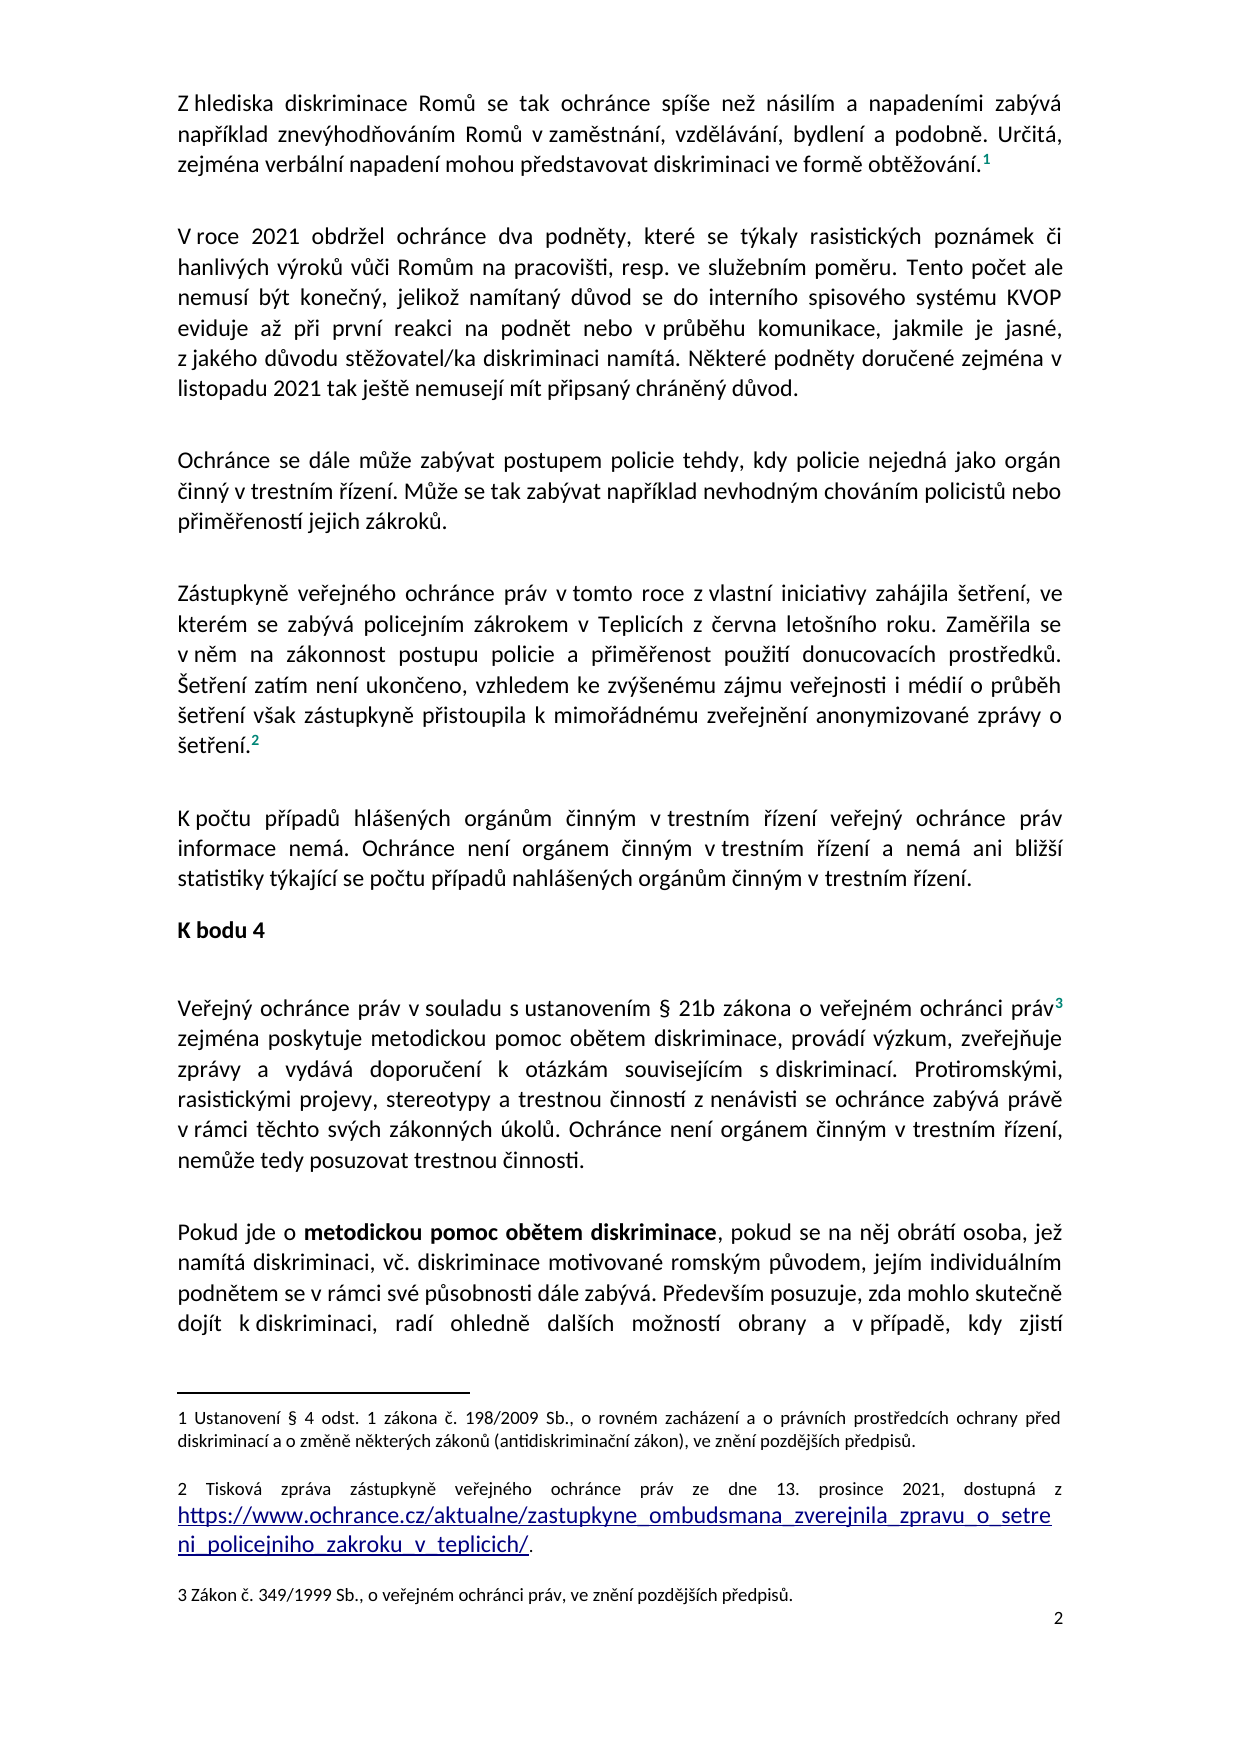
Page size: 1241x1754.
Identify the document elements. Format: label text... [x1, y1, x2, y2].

text Pokud jde o metodickou pomoc obětem diskriminace, pokud se na něj obrátí osoba, jež namítá diskriminaci, vč. diskriminace motivované romským původem, jejím individuálním podnětem se v rámci své působnosti dále zabývá. Především posuzuje, zda mohlo skutečně dojít k diskriminaci, radí ohledně dalších možností obrany a v případě, kdy zjistí [177, 1217, 1063, 1337]
text V roce 2021 obdržel ochránce dva podněty, které se týkaly rasistických poznámek či hanlivých výroků vůči Romům na pracovišti, resp. ve služebním poměru. Tento počet ale nemusí být konečný, jelikož namítaný důvod se do interního spisového systému KVOP eviduje až při první reakci na podnět nebo v průběhu komunikace, jakmile je jasné, z jakého důvodu stěžovatel/ka diskriminaci namítá. Některé podněty doručené zejména v listopadu 2021 tak ještě nemusejí mít připsaný chráněný důvod. [177, 221, 1063, 403]
subtitle K bodu 4 [177, 915, 1063, 944]
text K počtu případů hlášených orgánům činným v trestním řízení veřejný ochránce práv informace nemá. Ochránce není orgánem činným v trestním řízení a nemá ani bližší statistiky týkající se počtu případů nahlášených orgánům činným v trestním řízení. [177, 803, 1063, 893]
text Ochránce se dále může zabývat postupem policie tehdy, kdy policie nejedná jako orgán činný v trestním řízení. Může se tak zabývat například nevhodným chováním policistů nebo přiměřeností jejich zákroků. [177, 446, 1063, 536]
text Tisková zpráva zástupkyně veřejného ochránce práv ze dne 13. prosince 2021, dostupná z https://www.ochrance.cz/aktualne/zastupkyne_ombudsmana_zverejnila_zpravu_o_setreni_policejniho_zakroku_v_teplicich/. [177, 1477, 1063, 1558]
text Ustanovení § 4 odst. 1 zákona č. 198/2009 Sb., o rovném zacházení a o právních prostředcích ochrany před diskriminací a o změně některých zákonů (antidiskriminační zákon), ve znění pozdějších předpisů. [177, 1406, 1063, 1452]
text Z hlediska diskriminace Romů se tak ochránce spíše než násilím a napadeními zabývá například znevýhodňováním Romů v zaměstnání, vzdělávání, bydlení a podobně. Určitá, zejména verbální napadení mohou představovat diskriminaci ve formě obtěžování. [177, 88, 1063, 179]
text Zástupkyně veřejného ochránce práv v tomto roce z vlastní iniciativy zahájila šetření, ve kterém se zabývá policejním zákrokem v Teplicích z června letošního roku. Zaměřila se v něm na zákonnost postupu policie a přiměřenost použití donucovacích prostředků. Šetření zatím není ukončeno, vzhledem ke zvýšenému zájmu veřejnosti i médií o průběh šetření však zástupkyně přistoupila k mimořádnému zveřejnění anonymizované zprávy o šetření. [177, 578, 1063, 760]
text Zákon č. 349/1999 Sb., o veřejném ochránci práv, ve znění pozdějších předpisů. [177, 1583, 1063, 1606]
text Veřejný ochránce práv v souladu s ustanovením § 21b zákona o veřejném ochránci práv zejména poskytuje metodickou pomoc obětem diskriminace, provádí výzkum, zveřejňuje zprávy a vydává doporučení k otázkám souvisejícím s diskriminací. Protiromskými, rasistickými projevy, stereotypy a trestnou činností z nenávisti se ochránce zabývá právě v rámci těchto svých zákonných úkolů. Ochránce není orgánem činným v trestním řízení, nemůže tedy posuzovat trestnou činnosti. [177, 993, 1063, 1174]
